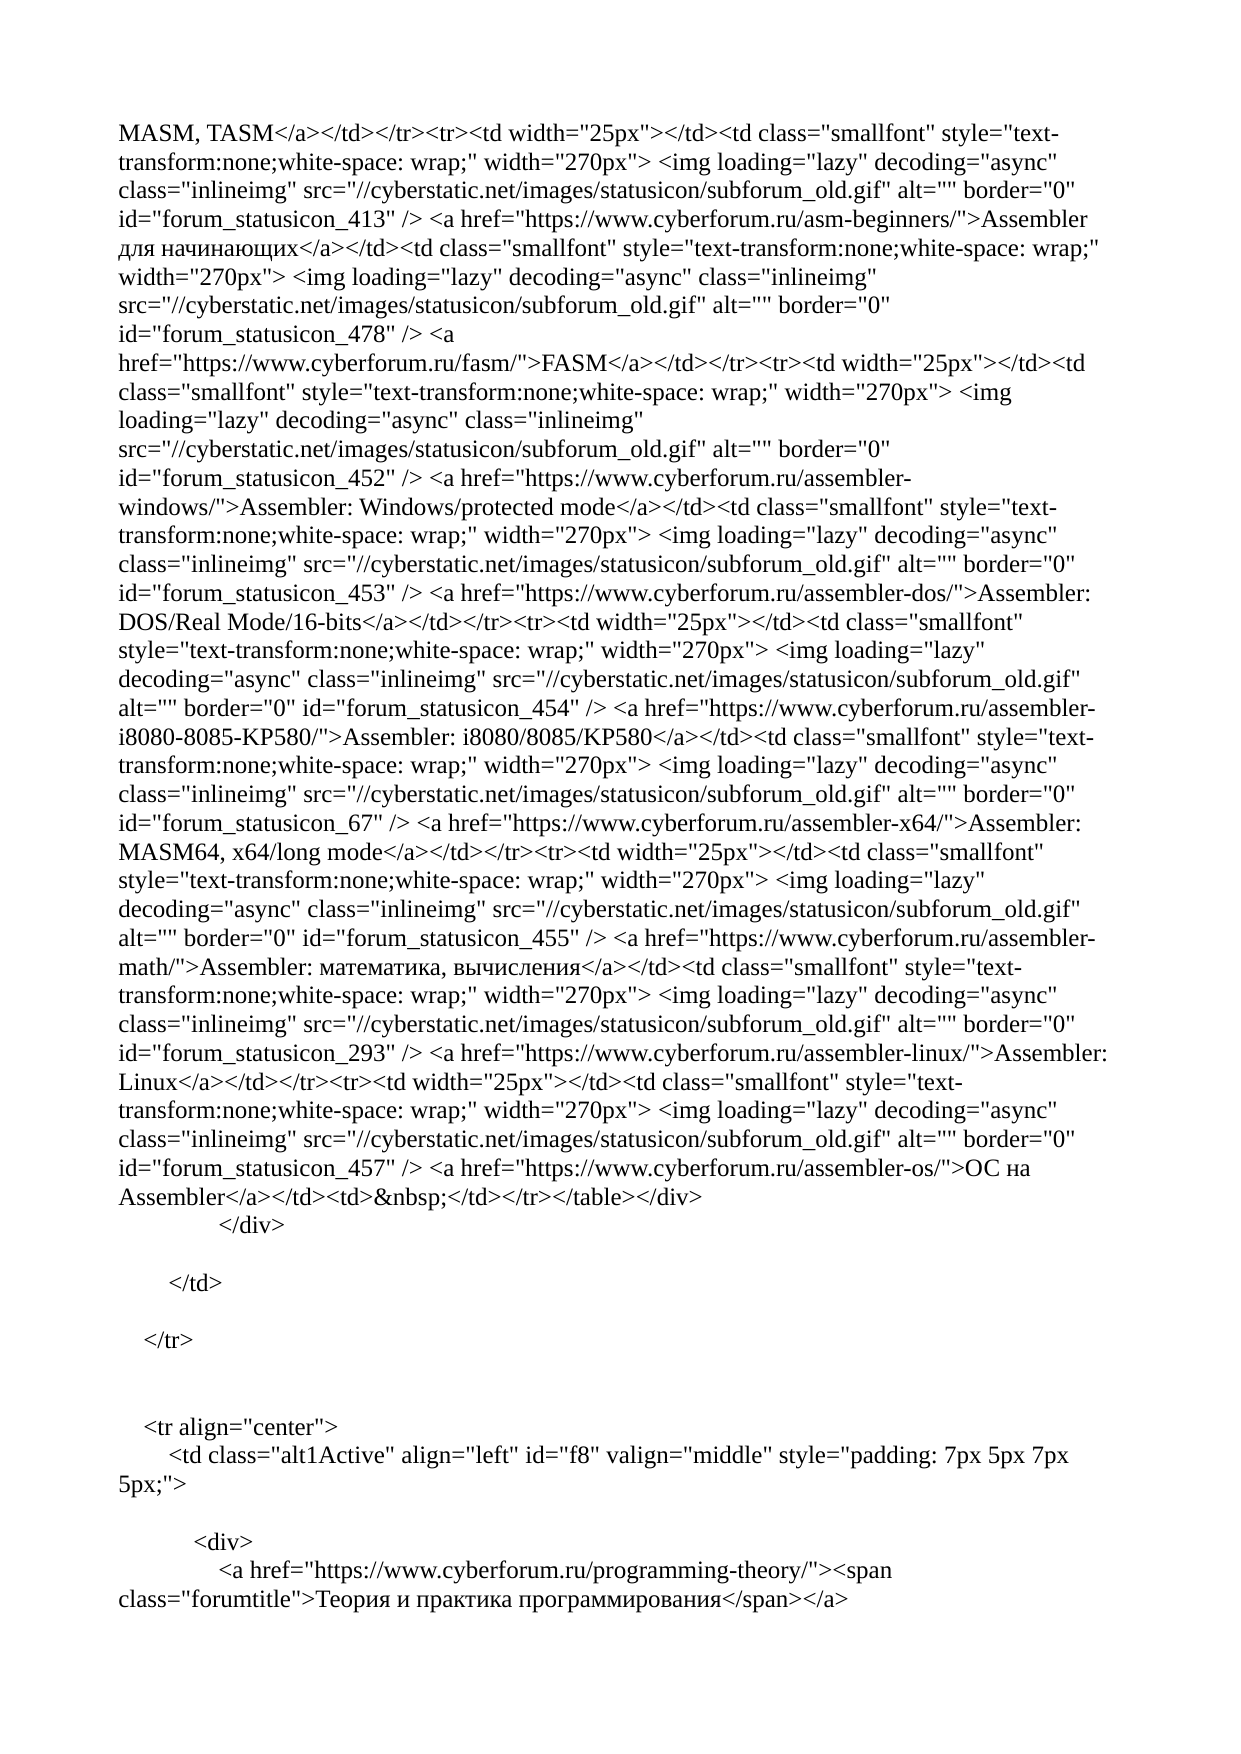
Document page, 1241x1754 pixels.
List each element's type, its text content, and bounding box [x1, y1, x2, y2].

text </td> [118, 1268, 1122, 1297]
text </tr> [118, 1326, 1122, 1354]
text <a href="https://www.cyberforum.ru/programming-theory/"><span class="forumtitle">Теория и практика программирования</span></a> [118, 1556, 1122, 1613]
text </div> [118, 1211, 1122, 1239]
text <div> [118, 1527, 1122, 1556]
text MASM, TASM</a></td></tr><tr><td width="25px"></td><td class="smallfont" style="text-transform:none;white-space: wrap;" width="270px"> <img loading="lazy" decoding="async" class="inlineimg" src="//cyberstatic.net/images/statusicon/subforum_old.gif" alt="" border="0" id="forum_statusicon_413" /> <a href="https://www.cyberforum.ru/asm-beginners/">Assembler для начинающих</a></td><td class="smallfont" style="text-transform:none;white-space: wrap;" width="270px"> <img loading="lazy" decoding="async" class="inlineimg" src="//cyberstatic.net/images/statusicon/subforum_old.gif" alt="" border="0" id="forum_statusicon_478" /> <a href="https://www.cyberforum.ru/fasm/">FASM</a></td></tr><tr><td width="25px"></td><td class="smallfont" style="text-transform:none;white-space: wrap;" width="270px"> <img loading="lazy" decoding="async" class="inlineimg" src="//cyberstatic.net/images/statusicon/subforum_old.gif" alt="" border="0" id="forum_statusicon_452" /> <a href="https://www.cyberforum.ru/assembler-windows/">Assembler: Windows/protected mode</a></td><td class="smallfont" style="text-transform:none;white-space: wrap;" width="270px"> <img loading="lazy" decoding="async" class="inlineimg" src="//cyberstatic.net/images/statusicon/subforum_old.gif" alt="" border="0" id="forum_statusicon_453" /> <a href="https://www.cyberforum.ru/assembler-dos/">Assembler: DOS/Real Mode/16-bits</a></td></tr><tr><td width="25px"></td><td class="smallfont" style="text-transform:none;white-space: wrap;" width="270px"> <img loading="lazy" decoding="async" class="inlineimg" src="//cyberstatic.net/images/statusicon/subforum_old.gif" alt="" border="0" id="forum_statusicon_454" /> <a href="https://www.cyberforum.ru/assembler-i8080-8085-KP580/">Assembler: i8080/8085/KP580</a></td><td class="smallfont" style="text-transform:none;white-space: wrap;" width="270px"> <img loading="lazy" decoding="async" class="inlineimg" src="//cyberstatic.net/images/statusicon/subforum_old.gif" alt="" border="0" id="forum_statusicon_67" /> <a href="https://www.cyberforum.ru/assembler-x64/">Assembler: MASM64, х64/long mode</a></td></tr><tr><td width="25px"></td><td class="smallfont" style="text-transform:none;white-space: wrap;" width="270px"> <img loading="lazy" decoding="async" class="inlineimg" src="//cyberstatic.net/images/statusicon/subforum_old.gif" alt="" border="0" id="forum_statusicon_455" /> <a href="https://www.cyberforum.ru/assembler-math/">Assembler: математика, вычисления</a></td><td class="smallfont" style="text-transform:none;white-space: wrap;" width="270px"> <img loading="lazy" decoding="async" class="inlineimg" src="//cyberstatic.net/images/statusicon/subforum_old.gif" alt="" border="0" id="forum_statusicon_293" /> <a href="https://www.cyberforum.ru/assembler-linux/">Assembler: Linux</a></td></tr><tr><td width="25px"></td><td class="smallfont" style="text-transform:none;white-space: wrap;" width="270px"> <img loading="lazy" decoding="async" class="inlineimg" src="//cyberstatic.net/images/statusicon/subforum_old.gif" alt="" border="0" id="forum_statusicon_457" /> <a href="https://www.cyberforum.ru/assembler-os/">ОС на Assembler</a></td><td>&nbsp;</td></tr></table></div> [118, 118, 1122, 1211]
text <td class="alt1Active" align="left" id="f8" valign="middle" style="padding: 7px 5px 7px 5px;"> [118, 1441, 1122, 1498]
text <tr align="center"> [118, 1412, 1122, 1441]
